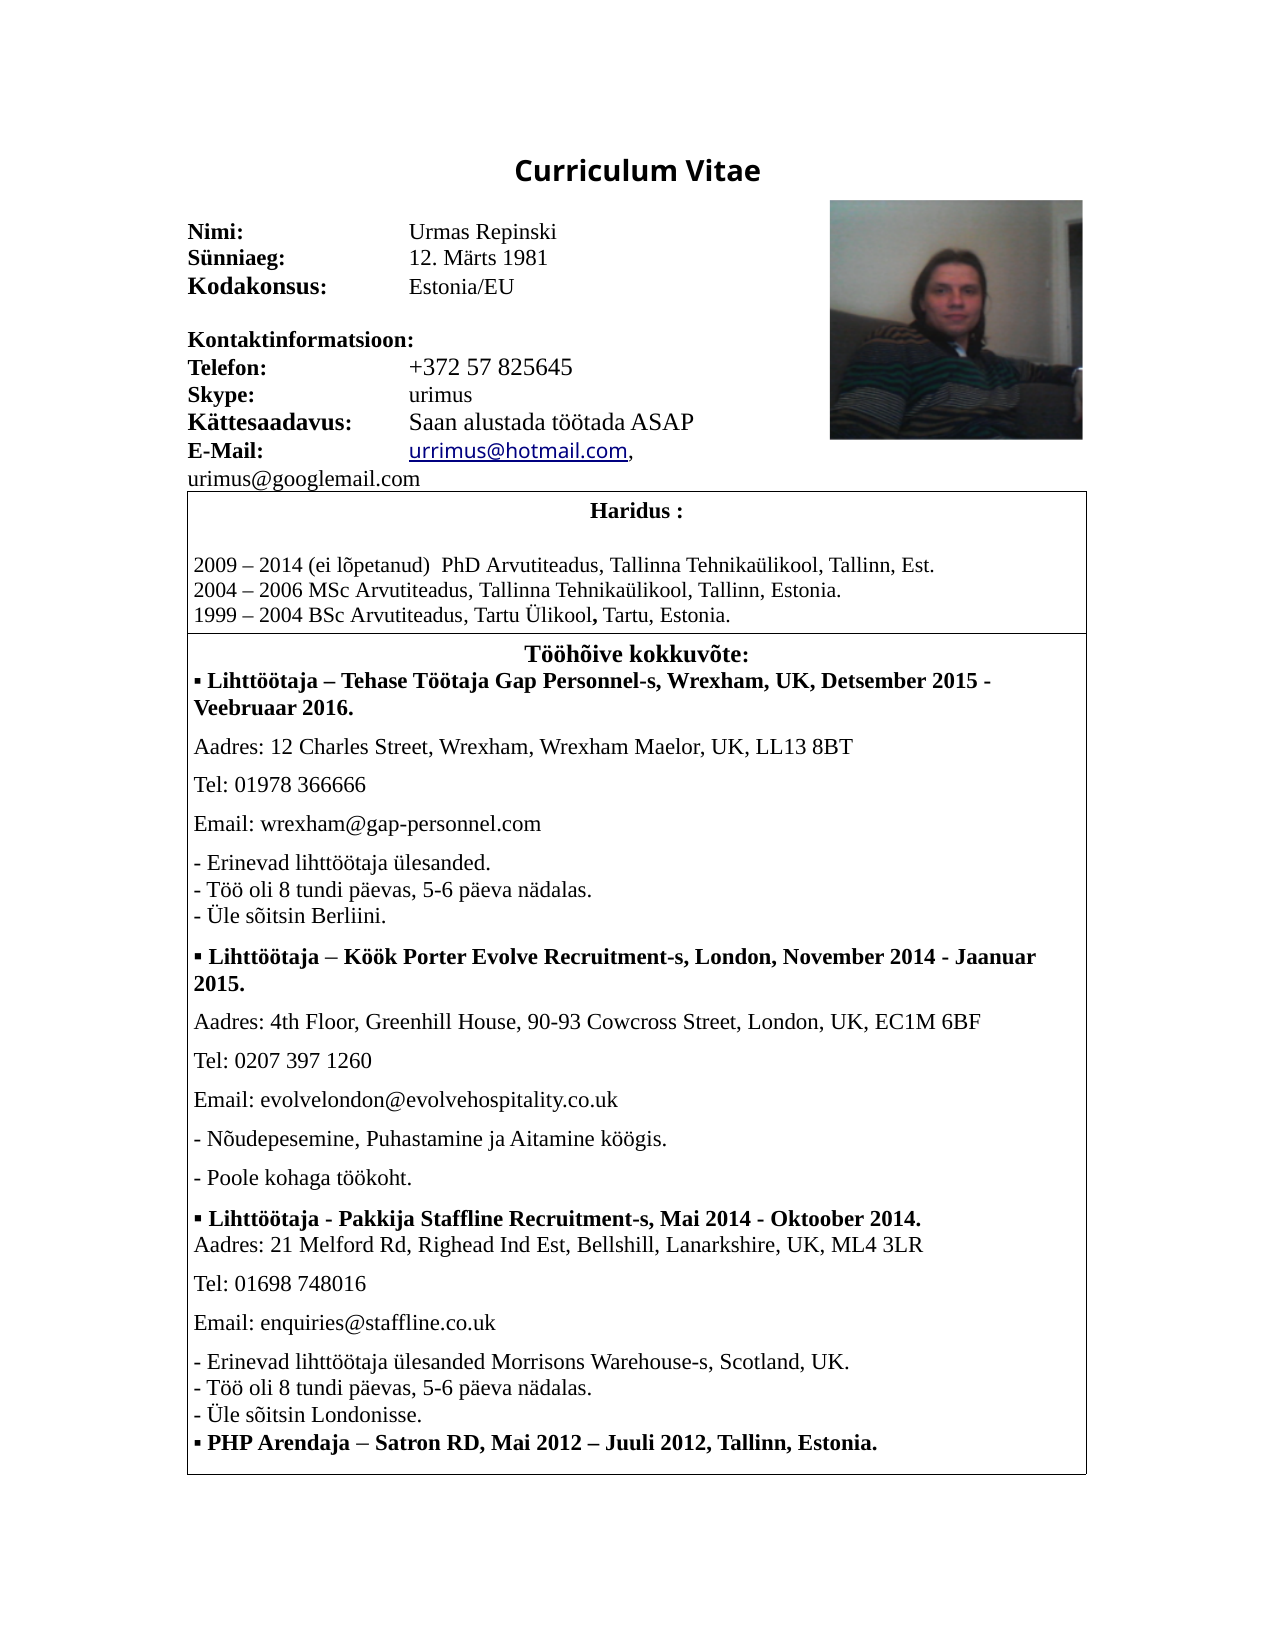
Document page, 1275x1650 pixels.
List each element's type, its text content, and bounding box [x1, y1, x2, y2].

text Kodakonsus: Estonia/EU [187, 271, 828, 299]
text Telefon: +372 57 825645 [187, 352, 828, 381]
text Kontaktinformatsioon: [187, 326, 828, 352]
text Sünniaeg: 12. Märts 1981 [187, 244, 828, 271]
text Curriculum Vitae [187, 150, 1087, 190]
table_cell Tööhõive kokkuvõte: ▪ Lihttöötaja – Tehase Töötaja Gap Personnel-s, Wrexham, UK, Detsember 2015 - Veebruaar 2016. Aadres: 12 Charles Street, Wrexham, Wrexham Maelor, UK, LL13 8BT Tel: 01978 366666 Email: wrexham@gap-personnel.com - Erinevad lihttöötaja ülesanded. - Töö oli 8 tundi päevas, 5-6 päeva nädalas. - Üle sõitsin Berliini. ▪ Lihttöötaja – Köök Porter Evolve Recruitment-s, London, November 2014 - Jaanuar 2015. Aadres: 4th Floor, Greenhill House, 90-93 Cowcross Street, London, UK, EC1M 6BF Tel: 0207 397 1260 Email: evolvelondon@evolvehospitality.co.uk - Nõudepesemine, Puhastamine ja Aitamine köögis. - Poole kohaga töökoht. ▪ Lihttöötaja - Pakkija Staffline Recruitment-s, Mai 2014 - Oktoober 2014. Aadres: 21 Melford Rd, Righead Ind Est, Bellshill, Lanarkshire, UK, ML4 3LR Tel: 01698 748016 Email: enquiries@staffline.co.uk - Erinevad lihttöötaja ülesanded Morrisons Warehouse-s, Scotland, UK. - Töö oli 8 tundi päevas, 5-6 päeva nädalas. - Üle sõitsin Londonisse. ▪ PHP Arendaja – Satron RD, Mai 2012 – Juuli 2012, Tallinn, Estonia. [188, 634, 1086, 1474]
text E-Mail: urrimus@hotmail.com, urimus@googlemail.com [187, 436, 1087, 491]
text Nimi: Urmas Repinski [187, 218, 828, 244]
text Skype: urimus [187, 381, 828, 407]
table_header Haridus : 2009 – 2014 (ei lõpetanud) PhD Arvutiteadus, Tallinna Tehnikaülikool, Tallinn, Est. 2004 – 2006 MSc Arvutiteadus, Tallinna Tehnikaülikool, Tallinn, Estonia. 1999 – 2004 BSc Arvutiteadus, Tartu Ülikool, Tartu, Estonia. [188, 492, 1086, 633]
picture [829, 199, 1084, 441]
text Kättesaadavus: Saan alustada töötada ASAP [187, 407, 828, 436]
